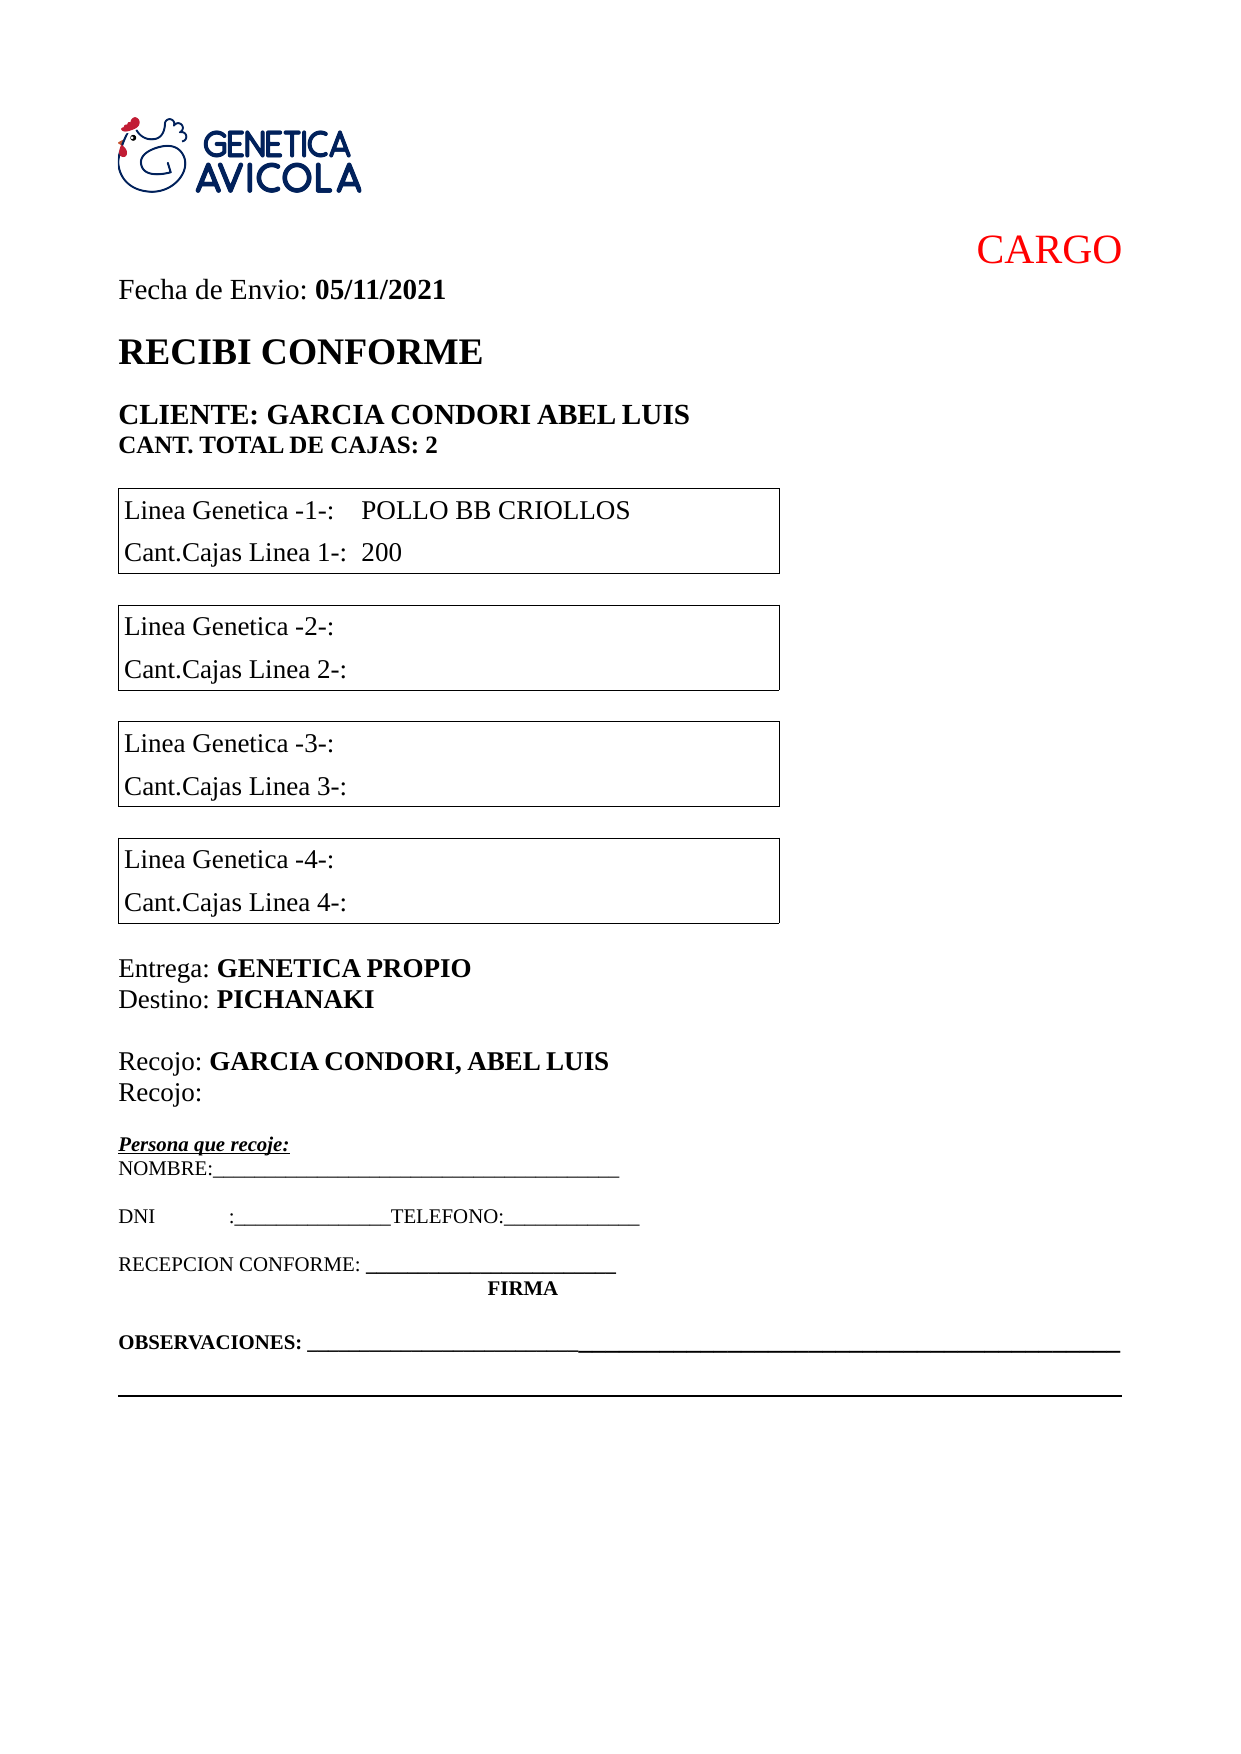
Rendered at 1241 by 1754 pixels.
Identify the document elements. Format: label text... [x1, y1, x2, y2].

text CARGO [118, 224, 1122, 272]
table_cell [356, 647, 779, 690]
text FIRMA [118, 1276, 1122, 1300]
text Persona que recoje: [118, 1132, 1122, 1156]
text NOMBRE:_______________________________________ [118, 1156, 1122, 1180]
table_cell [118, 574, 356, 604]
table_header Linea Genetica -1-: [119, 489, 356, 531]
table_cell 200 [356, 531, 779, 573]
table_cell [118, 807, 356, 838]
table_cell [356, 839, 779, 880]
table_cell [356, 691, 779, 721]
text OBSERVACIONES: __________________________________________________________________ [118, 1324, 1122, 1355]
table_cell [356, 574, 779, 604]
text Recojo: GARCIA CONDORI, ABEL LUIS [118, 1045, 1122, 1076]
table_cell [356, 606, 779, 647]
table_cell Linea Genetica -2-: [119, 606, 356, 647]
table_cell [356, 807, 779, 838]
table_cell Cant.Cajas Linea 3-: [119, 764, 356, 806]
text DNI :_______________TELEFONO:_____________ [118, 1204, 1122, 1228]
table_cell Cant.Cajas Linea 1-: [119, 531, 356, 573]
table_cell [356, 764, 779, 806]
text Entrega: GENETICA PROPIO [118, 952, 1122, 983]
table_header POLLO BB CRIOLLOS [356, 489, 779, 531]
table_cell Linea Genetica -3-: [119, 722, 356, 764]
table_cell Linea Genetica -4-: [119, 839, 356, 880]
table_cell Cant.Cajas Linea 4-: [119, 880, 356, 923]
table_cell Cant.Cajas Linea 2-: [119, 647, 356, 690]
text RECIBI CONFORME [118, 330, 1122, 373]
text RECEPCION CONFORME: ________________________ [118, 1252, 1122, 1276]
text CANT. TOTAL DE CAJAS: 2 [118, 431, 1122, 459]
text Recojo: [118, 1076, 1122, 1108]
table_cell [118, 691, 356, 721]
text Destino: PICHANAKI [118, 983, 1122, 1014]
picture [117, 117, 362, 193]
text CLIENTE: GARCIA CONDORI ABEL LUIS [118, 397, 1122, 431]
text Fecha de Envio: 05/11/2021 [118, 272, 1122, 306]
table_cell [356, 880, 779, 923]
table_cell [356, 722, 779, 764]
